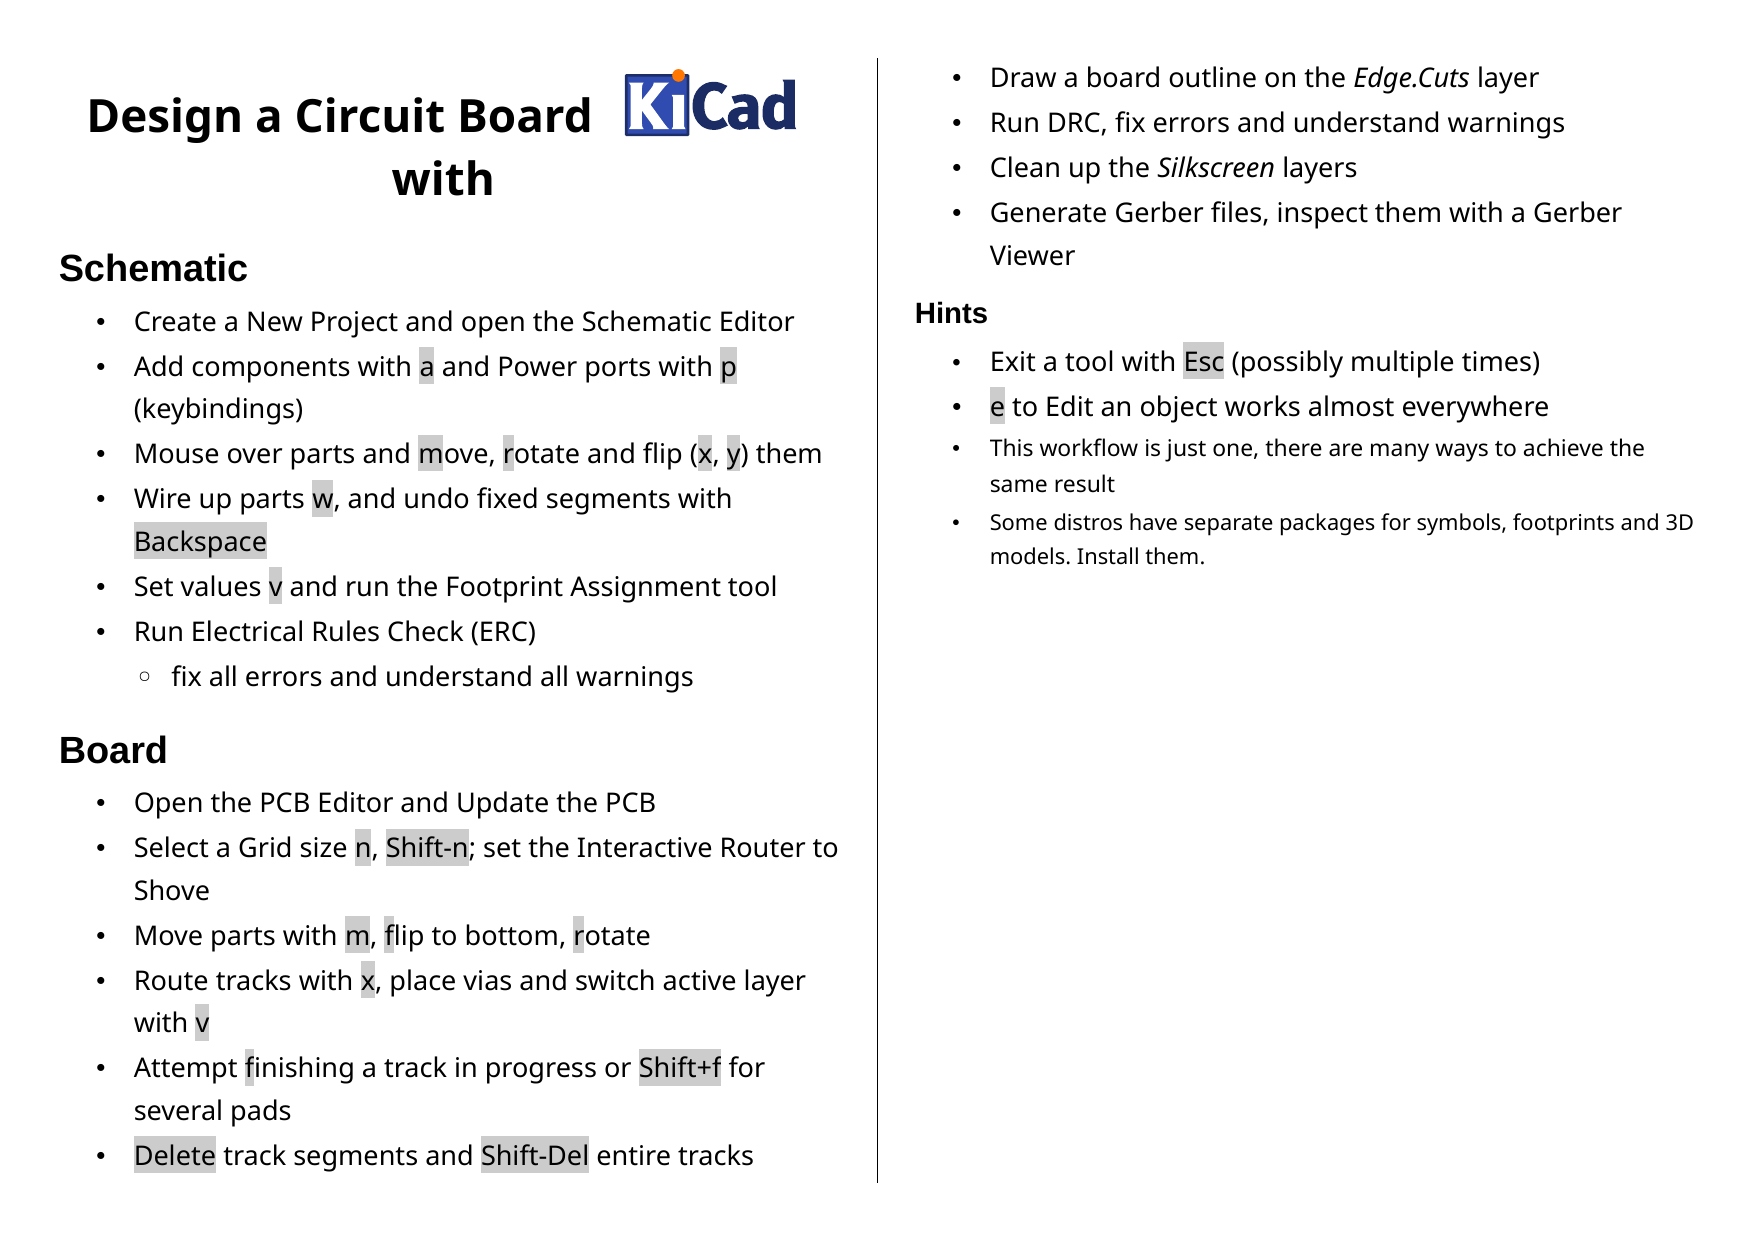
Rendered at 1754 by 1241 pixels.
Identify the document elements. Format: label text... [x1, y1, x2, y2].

list e to Edit an object works almost everywhere [952, 387, 1695, 424]
list Exit a tool with Esc (possibly multiple times) [952, 342, 1695, 379]
list Create a New Project and open the Schematic Editor [96, 302, 839, 339]
subtitle Schematic [58, 246, 839, 289]
list Delete track segments and Shift-Del entire tracks [96, 1136, 839, 1173]
list Attempt finishing a track in progress or Shift+f for several pads [96, 1049, 839, 1128]
list Run DRC, fix errors and understand warnings [952, 104, 1695, 141]
list Some distros have separate packages for symbols, footprints and 3D models. Install them. [952, 507, 1695, 571]
list Set values v and run the Footprint Assignment tool [96, 567, 839, 604]
list Run Electrical Rules Check (ERC) [96, 612, 839, 649]
list Add components with a and Power ports with p (keybindings) [96, 347, 839, 426]
list Draw a board outline on the Edge.Cuts layer [952, 58, 1695, 95]
list Move parts with m, flip to bottom, rotate [96, 916, 839, 953]
subtitle Hints [914, 296, 1695, 330]
title Design a Circuit Board with [58, 83, 839, 208]
list Wire up parts w, and undo fixed segments with Backspace [96, 480, 839, 559]
list Open the PCB Editor and Update the PCB [96, 784, 839, 821]
list Select a Grid size n, Shift-n; set the Interactive Router to Shove [96, 829, 839, 908]
list Generate Gerber files, inspect them with a Gerber Viewer [952, 194, 1695, 273]
list Mouse over parts and move, rotate and flip (x, y) them [96, 434, 839, 471]
list fix all errors and understand all warnings [133, 657, 839, 694]
subtitle Board [58, 727, 839, 771]
list This workflow is just one, there are many ways to achieve the same result [952, 432, 1695, 499]
list Route tracks with x, place vias and switch active layer with v [96, 961, 839, 1041]
list Clean up the Silkscreen layers [952, 149, 1695, 186]
